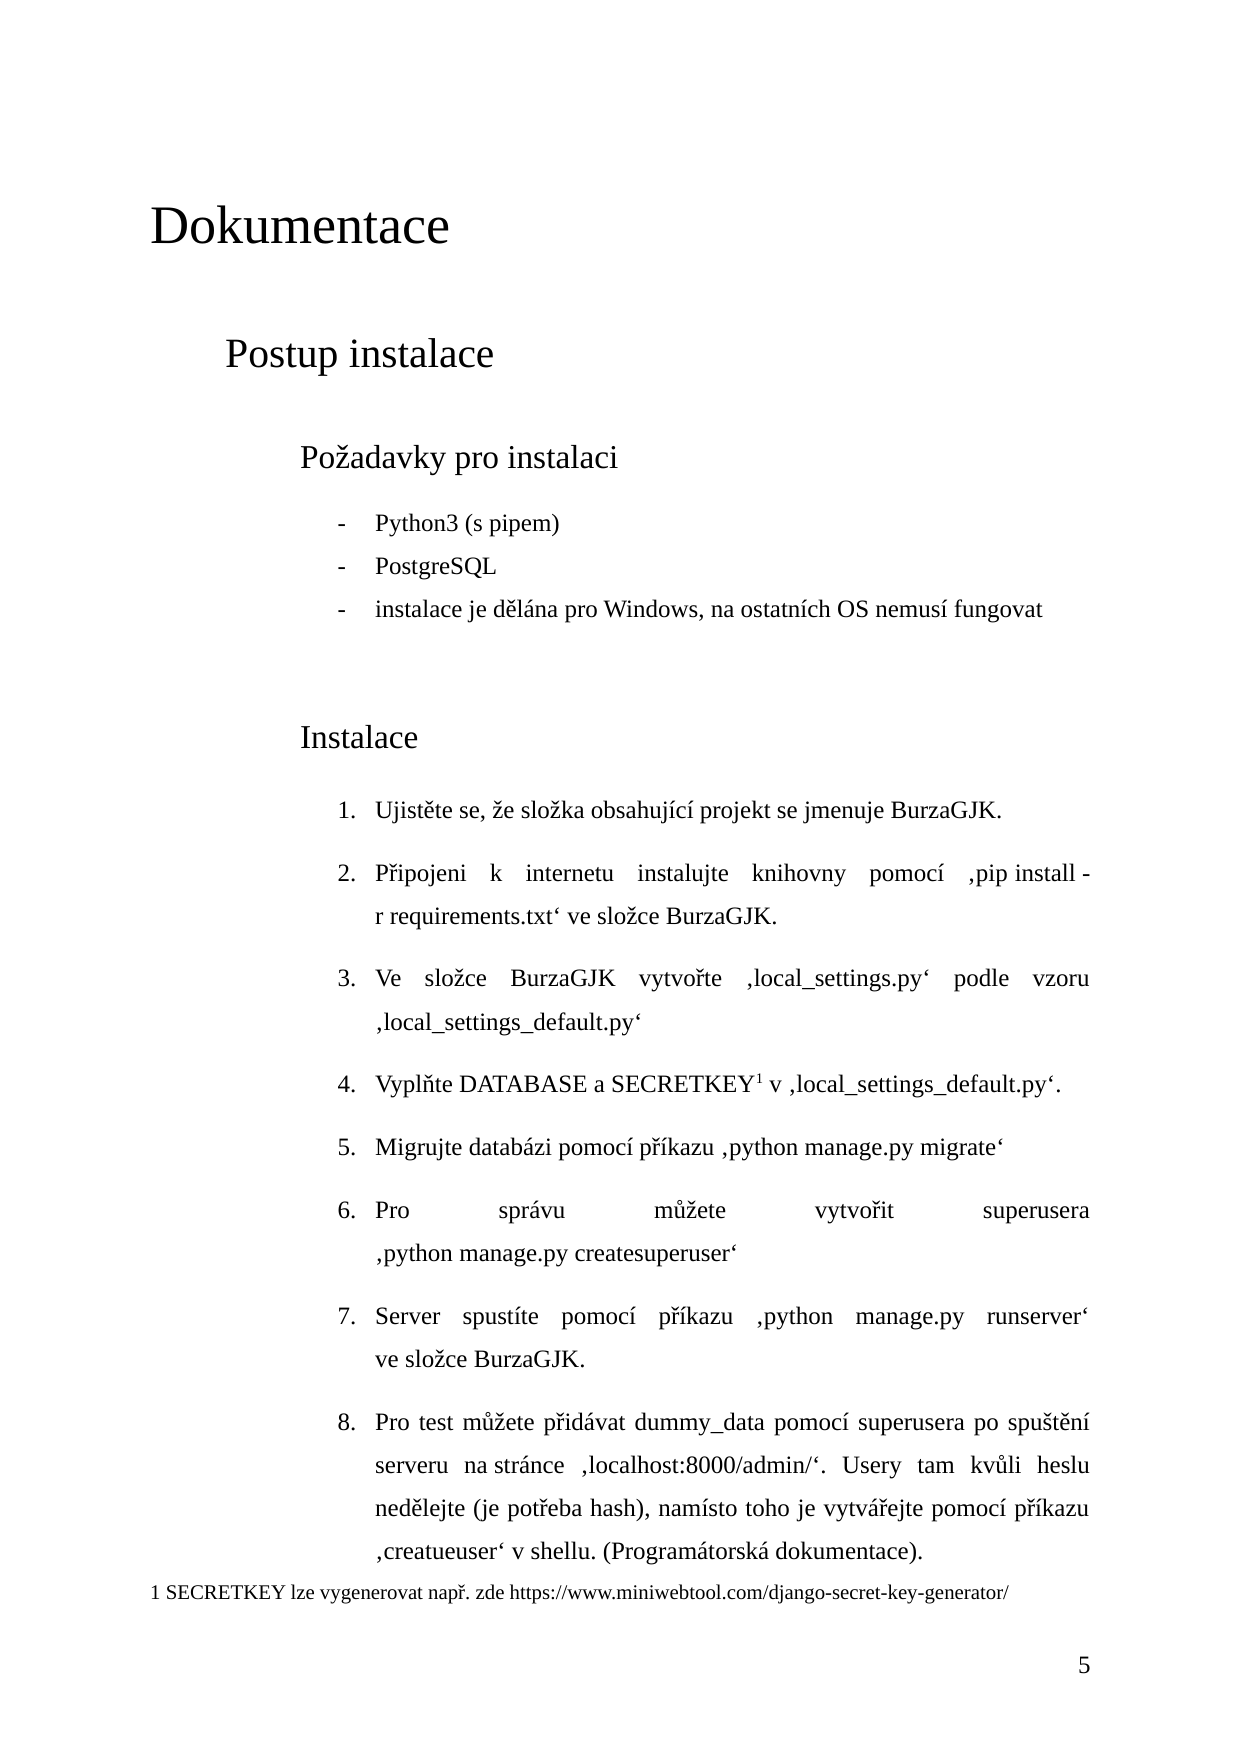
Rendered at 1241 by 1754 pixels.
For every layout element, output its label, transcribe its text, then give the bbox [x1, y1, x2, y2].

list instalace je dělána pro Windows, na ostatních OS nemusí fungovat [337, 594, 1090, 623]
list Vyplňte DATABASE a SECRETKEY v ‚local_settings_default.py‘. [337, 1069, 1090, 1098]
list Ujistěte se, že složka obsahující projekt se jmenuje BurzaGJK. [337, 795, 1090, 823]
subtitle Instalace [225, 718, 1090, 756]
list Pro správu můžete vytvořit superusera ‚python manage.py createsuperuser‘ [337, 1195, 1090, 1267]
list SECRETKEY lze vygenerovat např. zde https://www.miniwebtool.com/django-secret-key-generator/ [150, 1580, 1090, 1604]
list Připojeni k internetu instalujte knihovny pomocí ‚pip install -r requirements.txt‘ ve složce BurzaGJK. [337, 858, 1090, 929]
list Ve složce BurzaGJK vytvořte ‚local_settings.py‘ podle vzoru ‚local_settings_default.py‘ [337, 963, 1090, 1035]
list PostgreSQL [337, 551, 1090, 579]
subtitle Postup instalace [225, 328, 1090, 376]
list Python3 (s pipem) [337, 508, 1090, 536]
list Server spustíte pomocí příkazu ‚python manage.py runserver‘ ve složce BurzaGJK. [337, 1301, 1090, 1373]
title Dokumentace [150, 193, 1090, 255]
subtitle Požadavky pro instalaci [225, 438, 1090, 476]
list Pro test můžete přidávat dummy_data pomocí superusera po spuštění serveru na stránce ‚localhost:8000/admin/‘. Usery tam kvůli heslu nedělejte (je potřeba hash), namísto toho je vytvářejte pomocí příkazu ‚creatueuser‘ v shellu. (Programátorská dokumentace). [337, 1407, 1090, 1565]
list Migrujte databázi pomocí příkazu ‚python manage.py migrate‘ [337, 1132, 1090, 1161]
